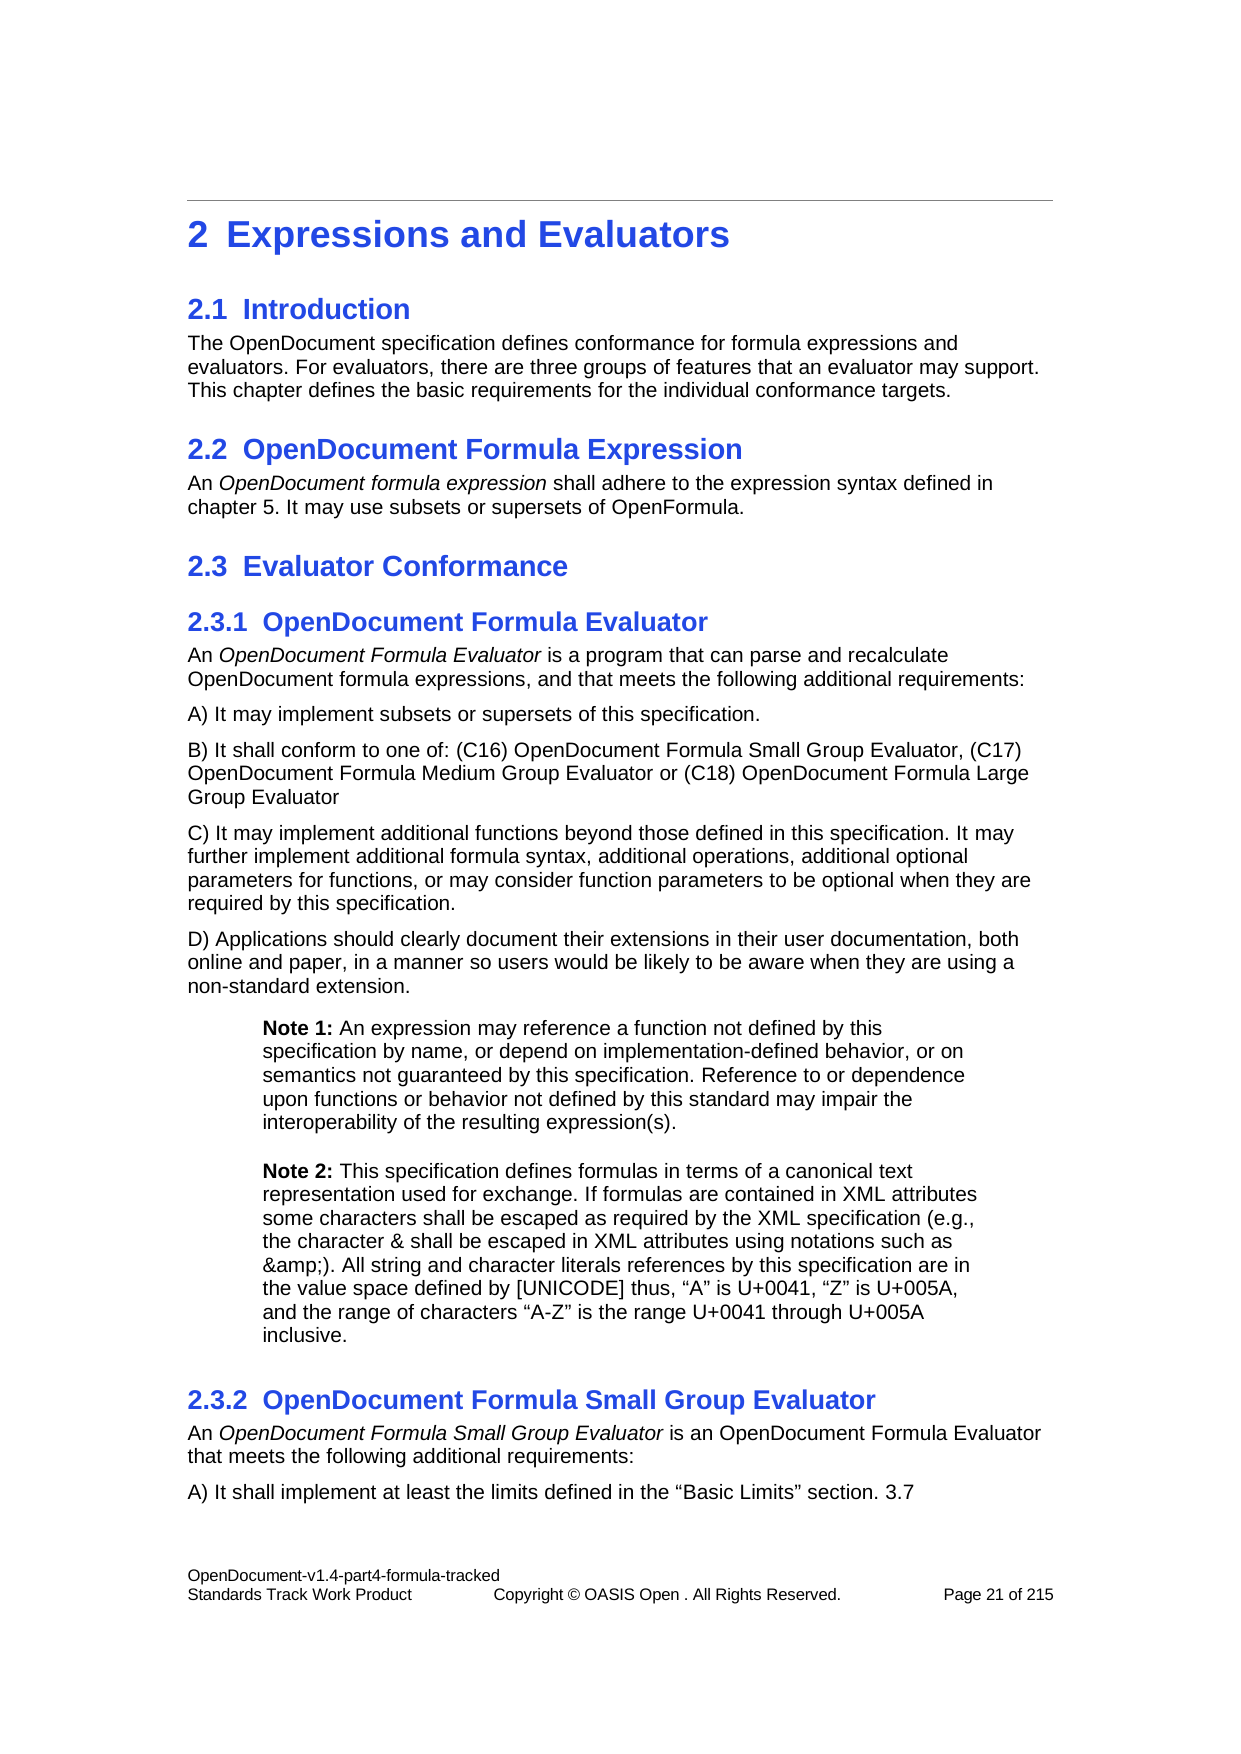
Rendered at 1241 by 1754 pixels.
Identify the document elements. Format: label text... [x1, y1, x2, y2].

subtitle Introduction [187, 293, 1053, 326]
subtitle OpenDocument Formula Expression [187, 433, 1053, 466]
subtitle Evaluator Conformance [187, 550, 1053, 582]
subtitle Expressions and Evaluators [187, 201, 1053, 256]
subtitle OpenDocument Formula Small Group Evaluator [187, 1385, 1053, 1415]
text The OpenDocument specification defines conformance for formula expressions and evaluators. For evaluators, there are three groups of features that an evaluator may support. This chapter defines the basic requirements for the individual conformance targets. [187, 332, 1053, 402]
text Note 1: An expression may reference a function not defined by this specification by name, or depend on implementation-defined behavior, or on semantics not guaranteed by this specification. Reference to or dependence upon functions or behavior not defined by this standard may impair the interoperability of the resulting expression(s). [262, 1016, 978, 1134]
list It shall implement at least the limits defined in the “Basic Limits” section. 3.7 [187, 1480, 1053, 1504]
text An OpenDocument Formula Evaluator is a program that can parse and recalculate OpenDocument formula expressions, and that meets the following additional requirements: [187, 643, 1053, 691]
text An OpenDocument Formula Small Group Evaluator is an OpenDocument Formula Evaluator that meets the following additional requirements: [187, 1421, 1053, 1468]
subtitle OpenDocument Formula Evaluator [187, 607, 1053, 637]
list Applications should clearly document their extensions in their user documentation, both online and paper, in a manner so users would be likely to be aware when they are using a non-standard extension. [187, 927, 1053, 998]
list It may implement additional functions beyond those defined in this specification. It may further implement additional formula syntax, additional operations, additional optional parameters for functions, or may consider function parameters to be optional when they are required by this specification. [187, 821, 1053, 915]
list It may implement subsets or supersets of this specification. [187, 703, 1053, 726]
text Note 2: This specification defines formulas in terms of a canonical text representation used for exchange. If formulas are contained in XML attributes some characters shall be escaped as required by the XML specification (e.g., the character & shall be escaped in XML attributes using notations such as &amp;). All string and character literals references by this specification are in the value space defined by [UNICODE] thus, “A” is U+0041, “Z” is U+005A, and the range of characters “A-Z” is the range U+0041 through U+005A inclusive. [262, 1159, 978, 1347]
text An OpenDocument formula expression shall adhere to the expression syntax defined in chapter 5. It may use subsets or supersets of OpenFormula. [187, 472, 1053, 519]
list It shall conform to one of: (C16) OpenDocument Formula Small Group Evaluator, (C17) OpenDocument Formula Medium Group Evaluator or (C18) OpenDocument Formula Large Group Evaluator [187, 738, 1053, 809]
